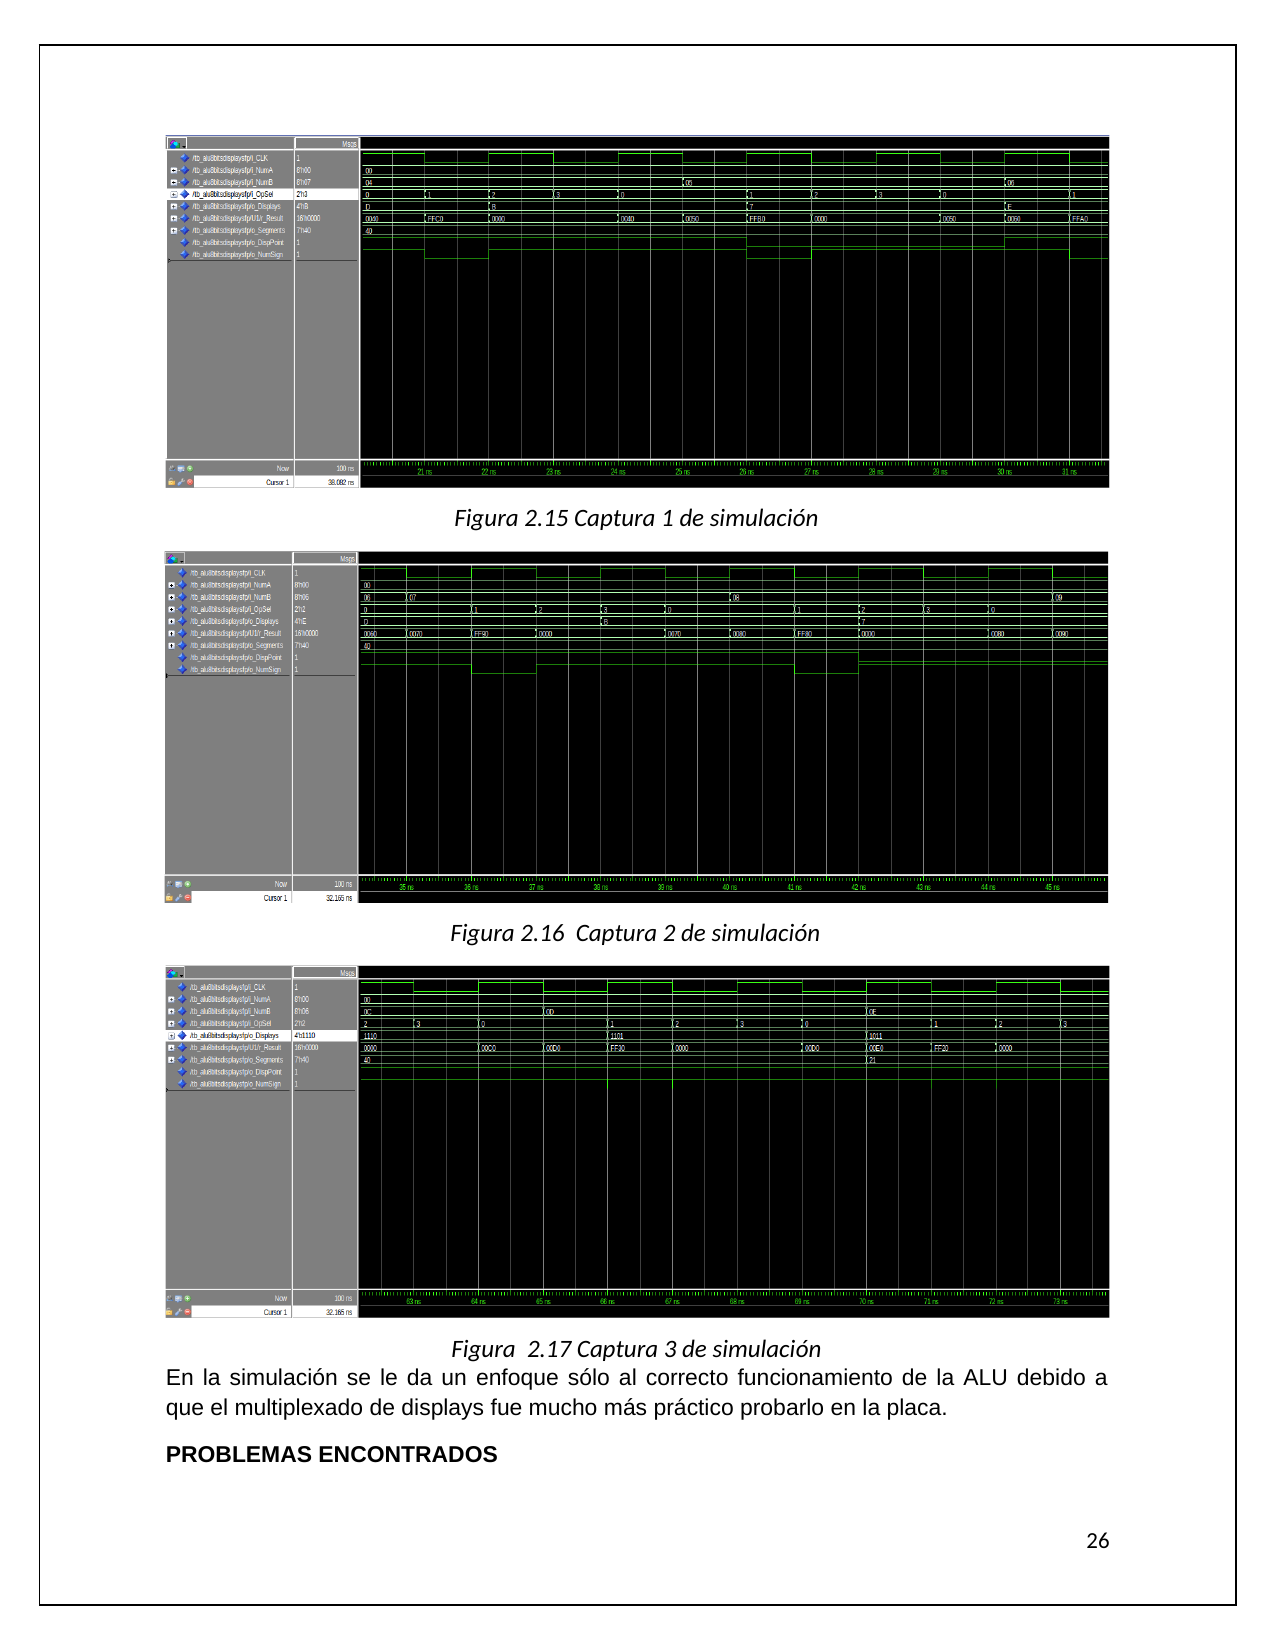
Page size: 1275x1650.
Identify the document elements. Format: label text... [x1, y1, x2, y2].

text [166, 123, 1109, 135]
text Figura 2.15 Captura 1 de simulación [166, 488, 1109, 533]
text [166, 903, 1109, 965]
text [164, 533, 1109, 551]
picture [165, 135, 1110, 488]
text PROBLEMAS ENCONTRADOS [166, 1441, 1109, 1467]
picture [165, 965, 1110, 1318]
picture [164, 551, 1109, 903]
text Figura 2.17 Captura 3 de simulación [166, 1318, 1109, 1363]
text Figura 2.16 Captura 2 de simulación [164, 903, 1108, 948]
text En la simulación se le da un enfoque sólo al correcto funcionamiento de la ALU debido a que el multiplexado de displays fue mucho más práctico probarlo en la placa. [166, 1363, 1109, 1420]
